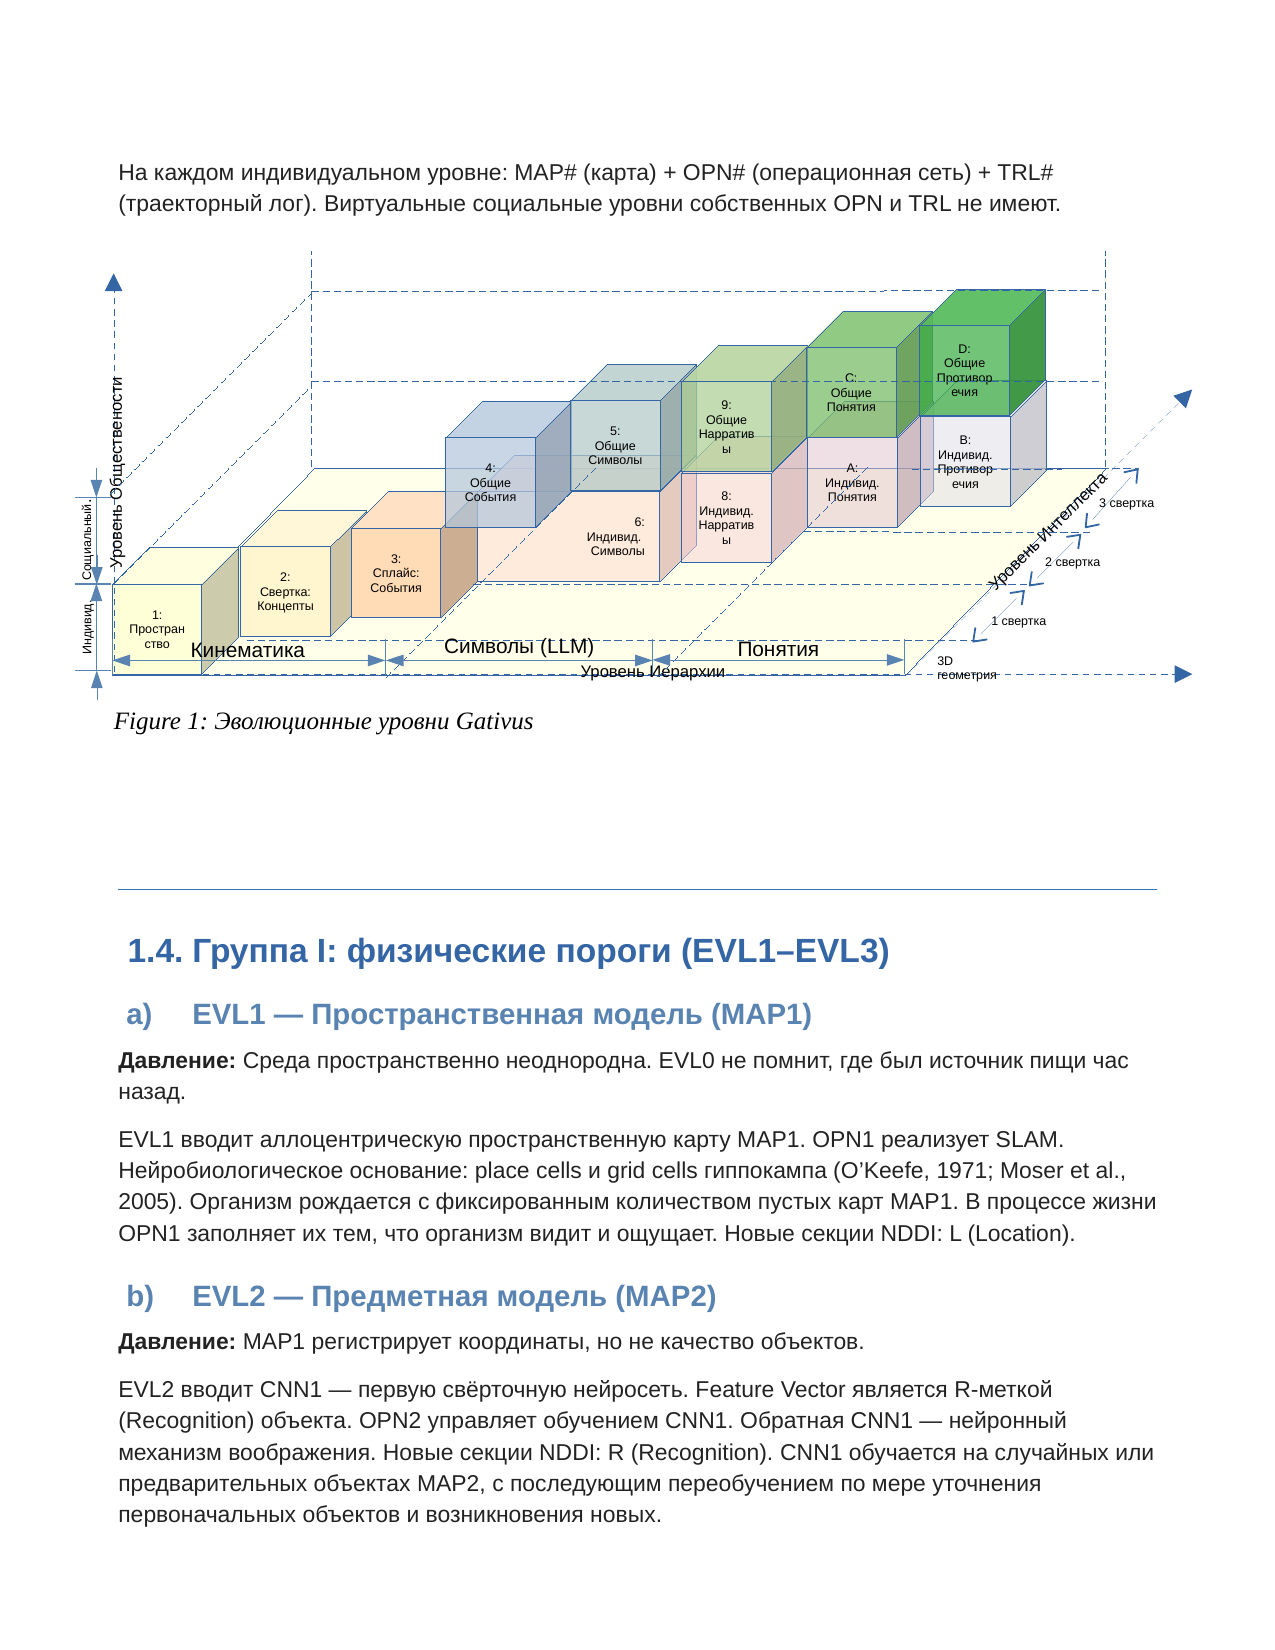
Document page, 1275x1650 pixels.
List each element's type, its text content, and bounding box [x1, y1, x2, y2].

text EVL1 вводит аллоцентрическую пространственную карту MAP1. OPN1 реализует SLAM. Нейробиологическое основание: place cells и grid cells гиппокампа (O’Keefe, 1971; Moser et al., 2005). Организм рождается с фиксированным количеством пустых карт MAP1. В процессе жизни OPN1 заполняет их тем, что организм видит и ощущает. Новые секции NDDI: L (Location). [118, 1122, 1157, 1247]
subtitle EVL2 — Предметная модель (MAP2) [118, 1278, 1157, 1312]
text Давление: Среда пространственно неоднородна. EVL0 не помнит, где был источник пищи час назад. [118, 1043, 1157, 1106]
text На каждом индивидуальном уровне: MAP# (карта) + OPN# (операционная сеть) + TRL# (траекторный лог). Виртуальные социальные уровни собственных OPN и TRL не имеют. [118, 155, 1157, 218]
subtitle Группа I: физические пороги (EVL1–EVL3) [118, 931, 1157, 970]
text Figure 1: Эволюционные уровни Gativus [114, 264, 1203, 735]
text EVL2 вводит CNN1 — первую свёрточную нейросеть. Feature Vector является R-меткой (Recognition) объекта. OPN2 управляет обучением CNN1. Обратная CNN1 — нейронный механизм воображения. Новые секции NDDI: R (Recognition). CNN1 обучается на случайных или предварительных объектах MAP2, с последующим переобучением по мере уточнения первоначальных объектов и возникновения новых. [118, 1373, 1157, 1529]
text Давление: MAP1 регистрирует координаты, но не качество объектов. [118, 1325, 1157, 1356]
subtitle EVL1 — Пространственная модель (MAP1) [118, 997, 1157, 1031]
